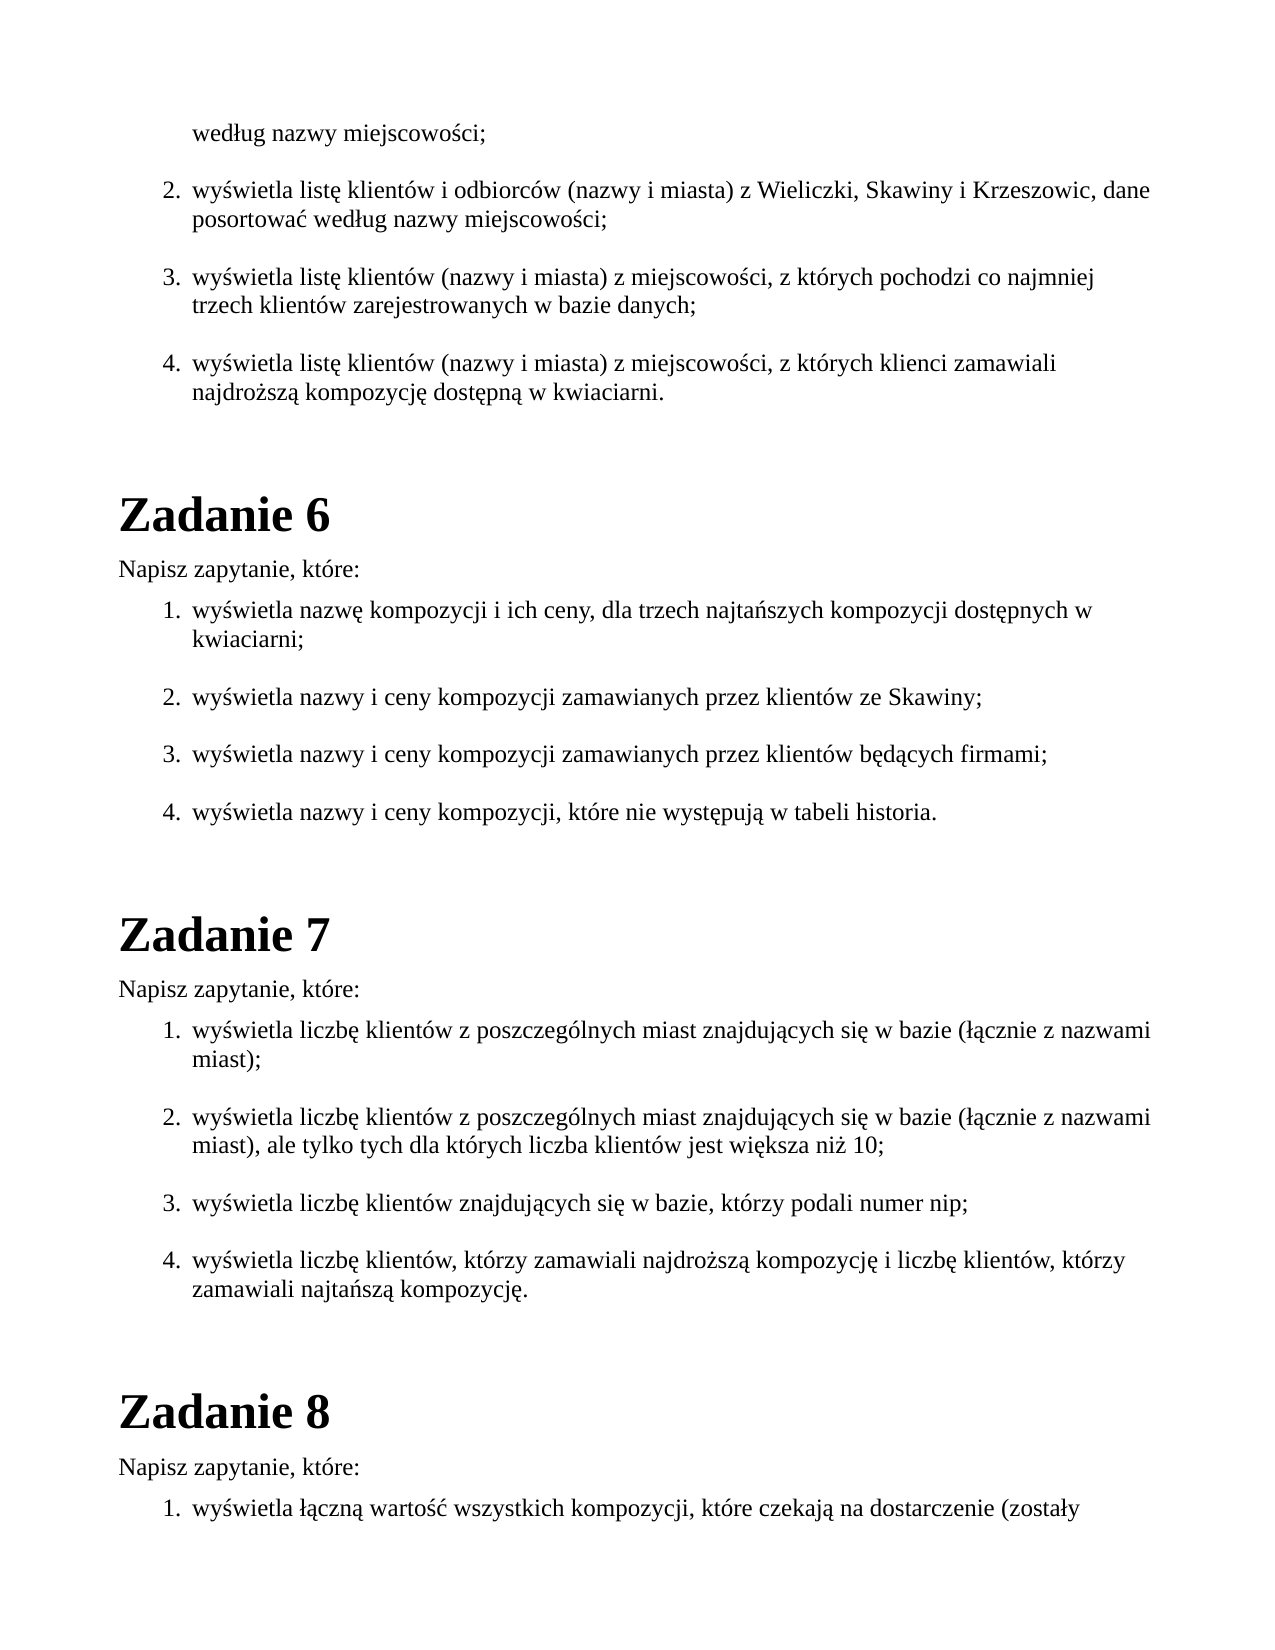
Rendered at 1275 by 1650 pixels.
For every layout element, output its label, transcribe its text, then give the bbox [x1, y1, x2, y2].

list wyświetla liczbę klientów z poszczególnych miast znajdujących się w bazie (łącznie z nazwami miast), ale tylko tych dla których liczba klientów jest większa niż 10; [162, 1102, 1157, 1159]
subtitle Zadanie 6 [118, 484, 1157, 542]
list według nazwy miejscowości; [162, 118, 1157, 147]
list wyświetla nazwy i ceny kompozycji zamawianych przez klientów będących firmami; [162, 739, 1157, 768]
text Napisz zapytanie, które: [118, 1452, 1157, 1481]
list wyświetla łączną wartość wszystkich kompozycji, które czekają na dostarczenie (zostały [162, 1493, 1157, 1522]
list wyświetla listę klientów i odbiorców (nazwy i miasta) z Wieliczki, Skawiny i Krzeszowic, dane posortować według nazwy miejscowości; [162, 176, 1157, 233]
list wyświetla nazwę kompozycji i ich ceny, dla trzech najtańszych kompozycji dostępnych w kwiaciarni; [162, 596, 1157, 653]
list wyświetla nazwy i ceny kompozycji zamawianych przez klientów ze Skawiny; [162, 682, 1157, 711]
text Napisz zapytanie, które: [118, 554, 1157, 583]
list wyświetla liczbę klientów znajdujących się w bazie, którzy podali numer nip; [162, 1188, 1157, 1217]
list wyświetla nazwy i ceny kompozycji, które nie występują w tabeli historia. [162, 797, 1157, 826]
subtitle Zadanie 8 [118, 1382, 1157, 1439]
text Napisz zapytanie, które: [118, 974, 1157, 1003]
list wyświetla liczbę klientów, którzy zamawiali najdroższą kompozycję i liczbę klientów, którzy zamawiali najtańszą kompozycję. [162, 1246, 1157, 1303]
list wyświetla listę klientów (nazwy i miasta) z miejscowości, z których klienci zamawiali najdroższą kompozycję dostępną w kwiaciarni. [162, 348, 1157, 406]
list wyświetla liczbę klientów z poszczególnych miast znajdujących się w bazie (łącznie z nazwami miast); [162, 1016, 1157, 1073]
subtitle Zadanie 7 [118, 904, 1157, 962]
list wyświetla listę klientów (nazwy i miasta) z miejscowości, z których pochodzi co najmniej trzech klientów zarejestrowanych w bazie danych; [162, 262, 1157, 319]
